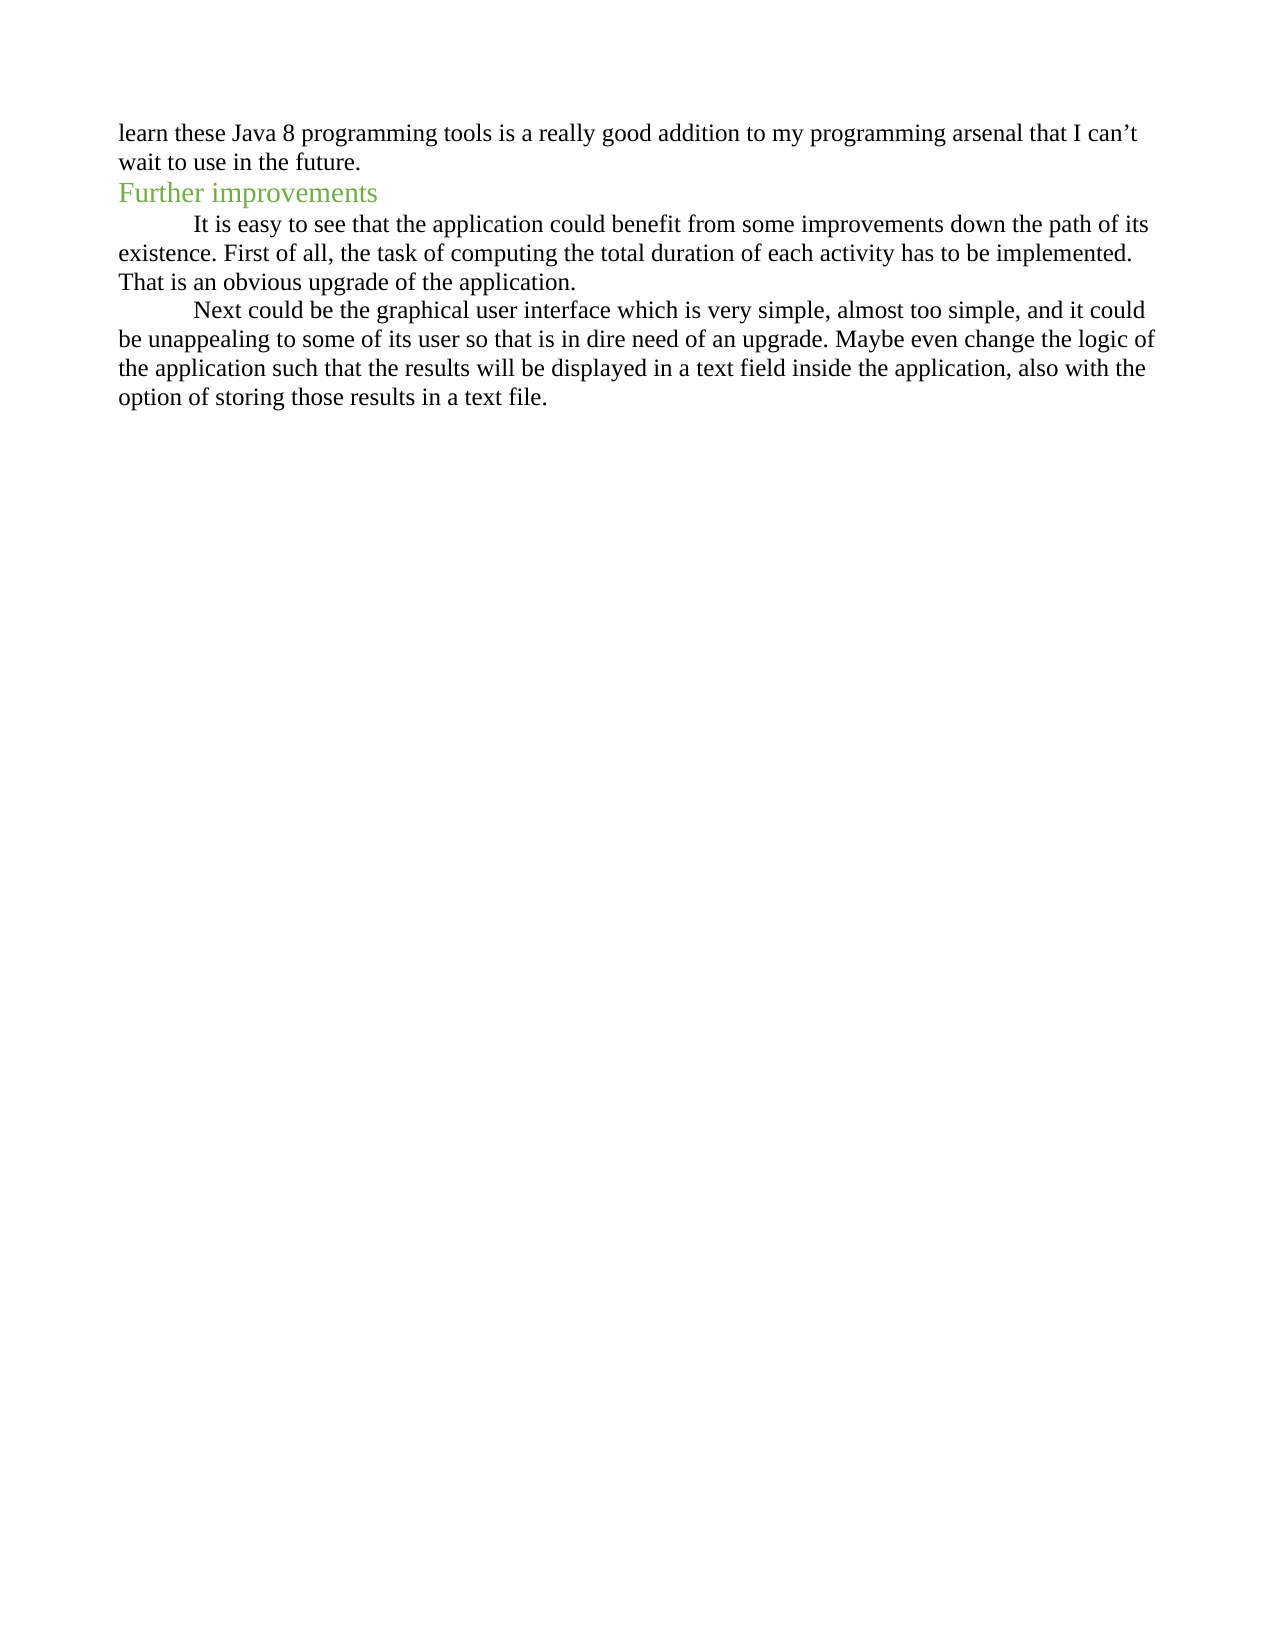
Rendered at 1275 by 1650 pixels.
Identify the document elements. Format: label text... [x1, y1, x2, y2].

text It is easy to see that the application could benefit from some improvements down the path of its existence. First of all, the task of computing the total duration of each activity has to be implemented. That is an obvious upgrade of the application. [118, 209, 1157, 295]
text Further improvements [118, 176, 1157, 209]
text learn these Java 8 programming tools is a really good addition to my programming arsenal that I can’t wait to use in the future. [118, 118, 1157, 176]
text Next could be the graphical user interface which is very simple, almost too simple, and it could be unappealing to some of its user so that is in dire need of an upgrade. Maybe even change the logic of the application such that the results will be displayed in a text field inside the application, also with the option of storing those results in a text file. [118, 295, 1157, 410]
